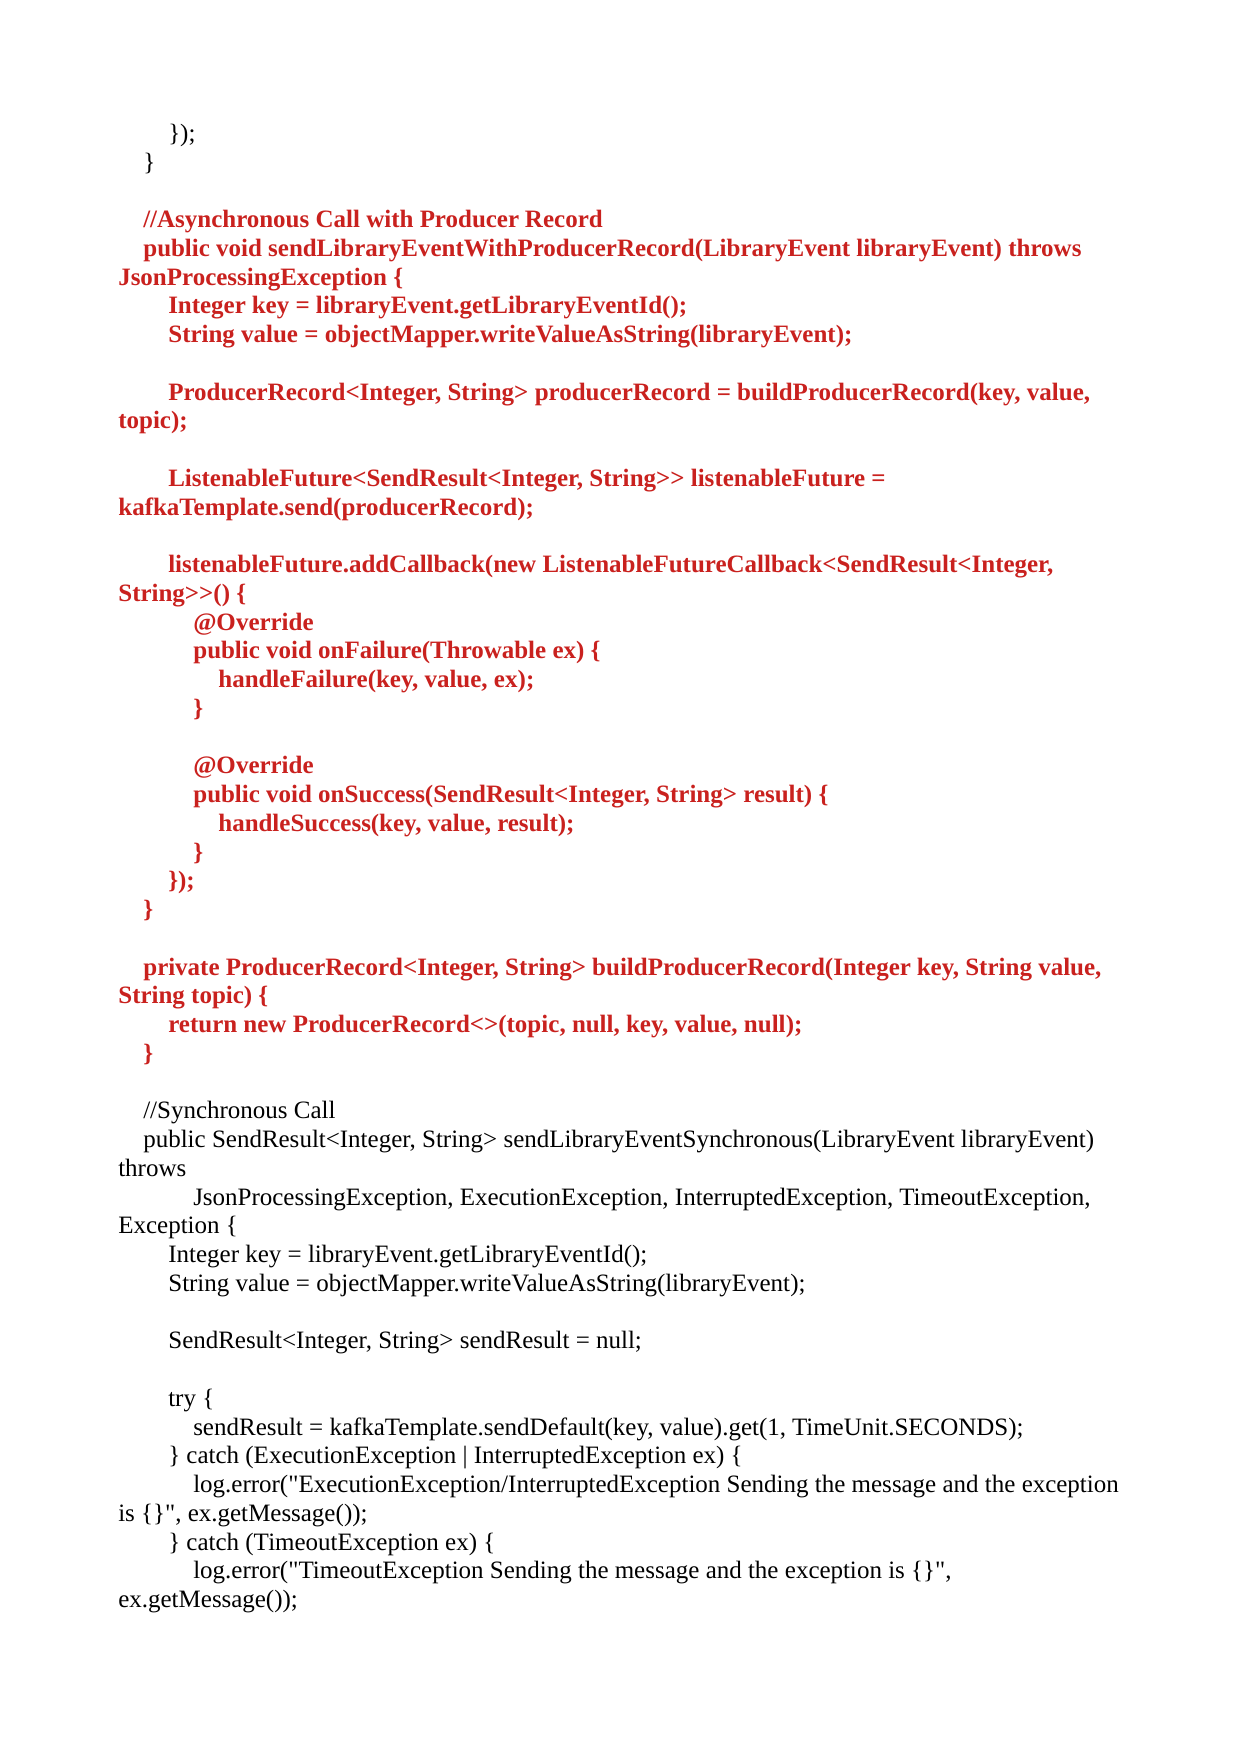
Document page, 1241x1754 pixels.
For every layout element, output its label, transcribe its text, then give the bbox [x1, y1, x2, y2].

text }); } //Asynchronous Call with Producer Record public void sendLibraryEventWithProducerRecord(LibraryEvent libraryEvent) throws JsonProcessingException { Integer key = libraryEvent.getLibraryEventId(); String value = objectMapper.writeValueAsString(libraryEvent); ProducerRecord<Integer, String> producerRecord = buildProducerRecord(key, value, topic); ListenableFuture<SendResult<Integer, String>> listenableFuture = kafkaTemplate.send(producerRecord); listenableFuture.addCallback(new ListenableFutureCallback<SendResult<Integer, String>>() { @Override public void onFailure(Throwable ex) { handleFailure(key, value, ex); } @Override public void onSuccess(SendResult<Integer, String> result) { handleSuccess(key, value, result); } }); } private ProducerRecord<Integer, String> buildProducerRecord(Integer key, String value, String topic) { return new ProducerRecord<>(topic, null, key, value, null); } //Synchronous Call public SendResult<Integer, String> sendLibraryEventSynchronous(LibraryEvent libraryEvent) throws JsonProcessingException, ExecutionException, InterruptedException, TimeoutException, Exception { Integer key = libraryEvent.getLibraryEventId(); String value = objectMapper.writeValueAsString(libraryEvent); SendResult<Integer, String> sendResult = null; try { sendResult = kafkaTemplate.sendDefault(key, value).get(1, TimeUnit.SECONDS); } catch (ExecutionException | InterruptedException ex) { log.error("ExecutionException/InterruptedException Sending the message and the exception is {}", ex.getMessage()); } catch (TimeoutException ex) { log.error("TimeoutException Sending the message and the exception is {}", ex.getMessage()); [118, 118, 1122, 1613]
